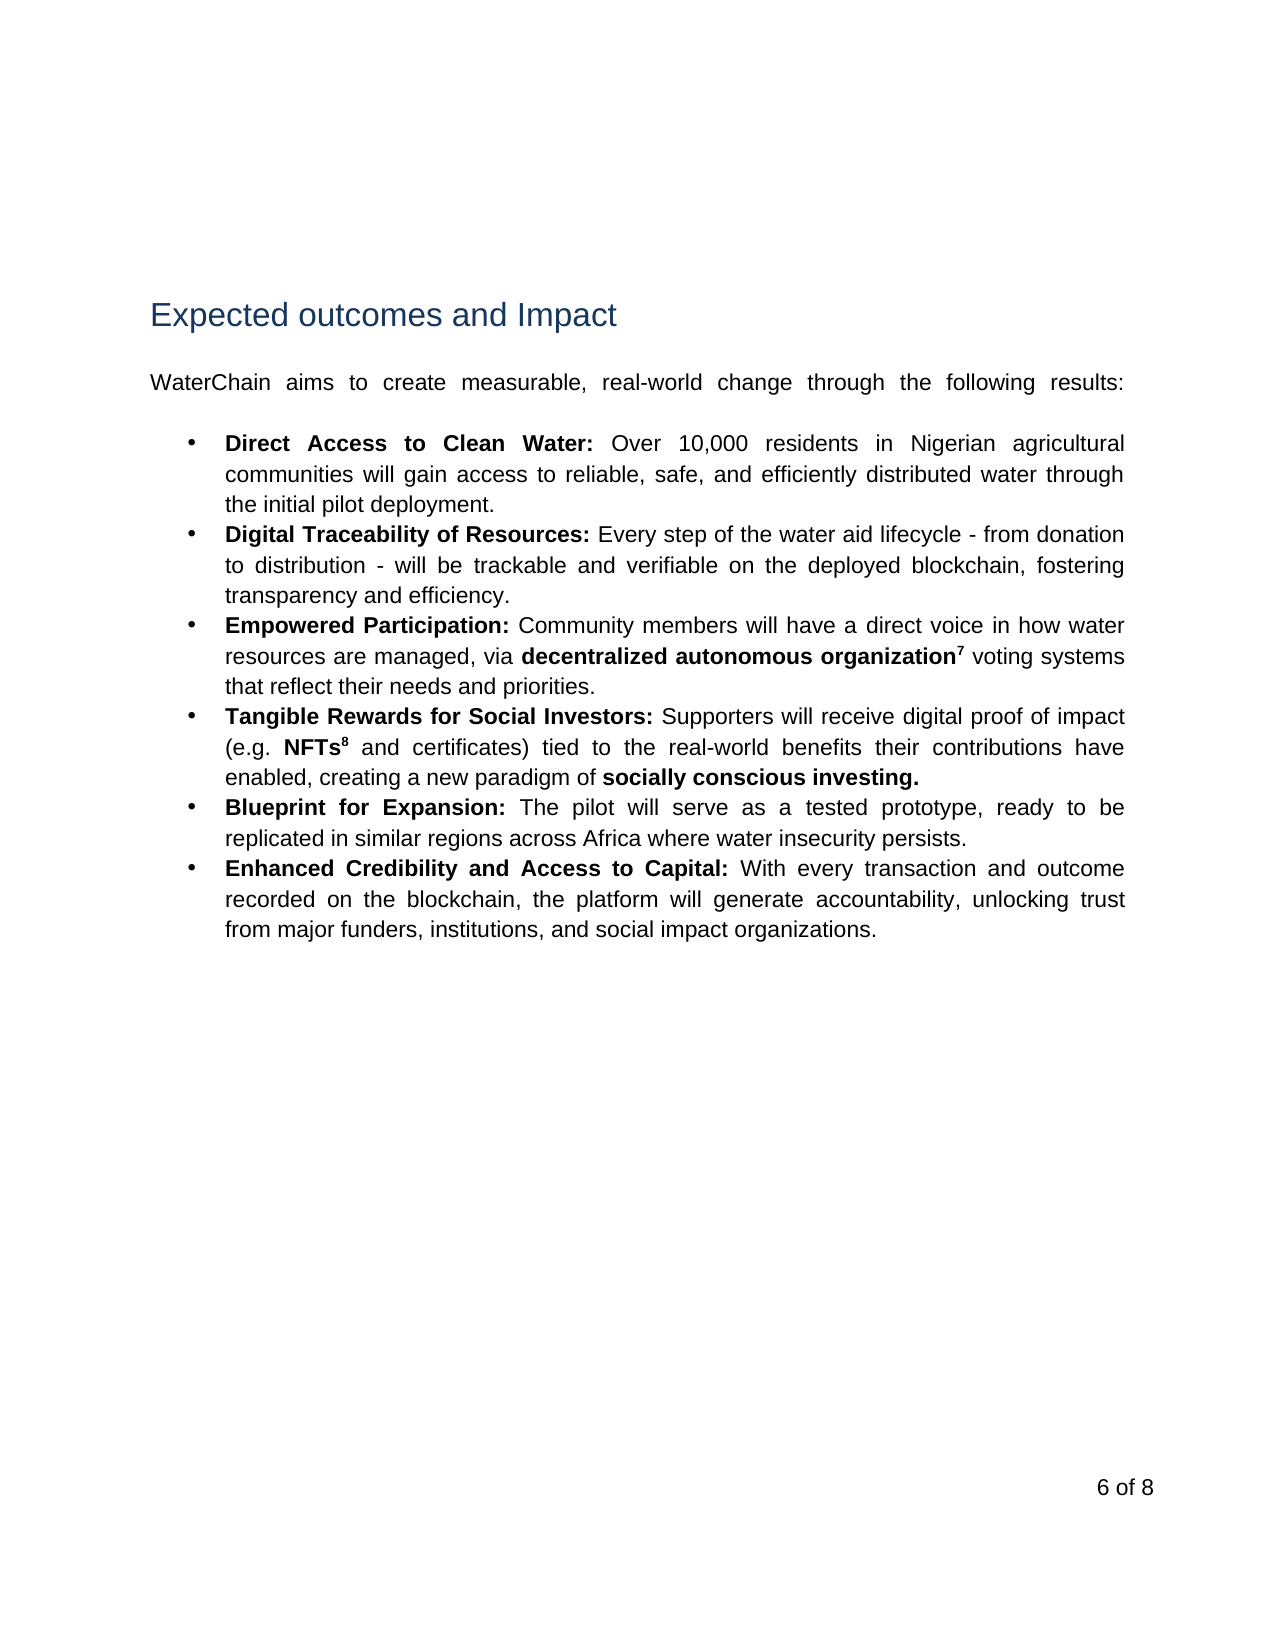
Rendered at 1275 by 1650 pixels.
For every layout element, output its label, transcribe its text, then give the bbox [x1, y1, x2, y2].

list Blueprint for Expansion: The pilot will serve as a tested prototype, ready to be replicated in similar regions across Africa where water insecurity persists. [187, 794, 1125, 851]
list Digital Traceability of Resources: Every step of the water aid lifecycle - from donation to distribution - will be trackable and verifiable on the deployed blockchain, fostering transparency and efficiency. [187, 521, 1125, 608]
list Empowered Participation: Community members will have a direct voice in how water resources are managed, via decentralized autonomous organization7 voting systems that reflect their needs and priorities. [187, 612, 1125, 699]
list Direct Access to Clean Water: Over 10,000 residents in Nigerian agricultural communities will gain access to reliable, safe, and efficiently distributed water through the initial pilot deployment. [187, 430, 1125, 517]
list Tangible Rewards for Social Investors: Supporters will receive digital proof of impact (e.g. NFTs8 and certificates) tied to the real-world benefits their contributions have enabled, creating a new paradigm of socially conscious investing. [187, 703, 1125, 791]
text Expected outcomes and Impact [150, 295, 1125, 333]
list Enhanced Credibility and Access to Capital: With every transaction and outcome recorded on the blockchain, the platform will generate accountability, unlocking trust from major funders, institutions, and social impact organizations. [187, 855, 1125, 943]
text WaterChain aims to create measurable, real-world change through the following results: [150, 339, 1125, 426]
